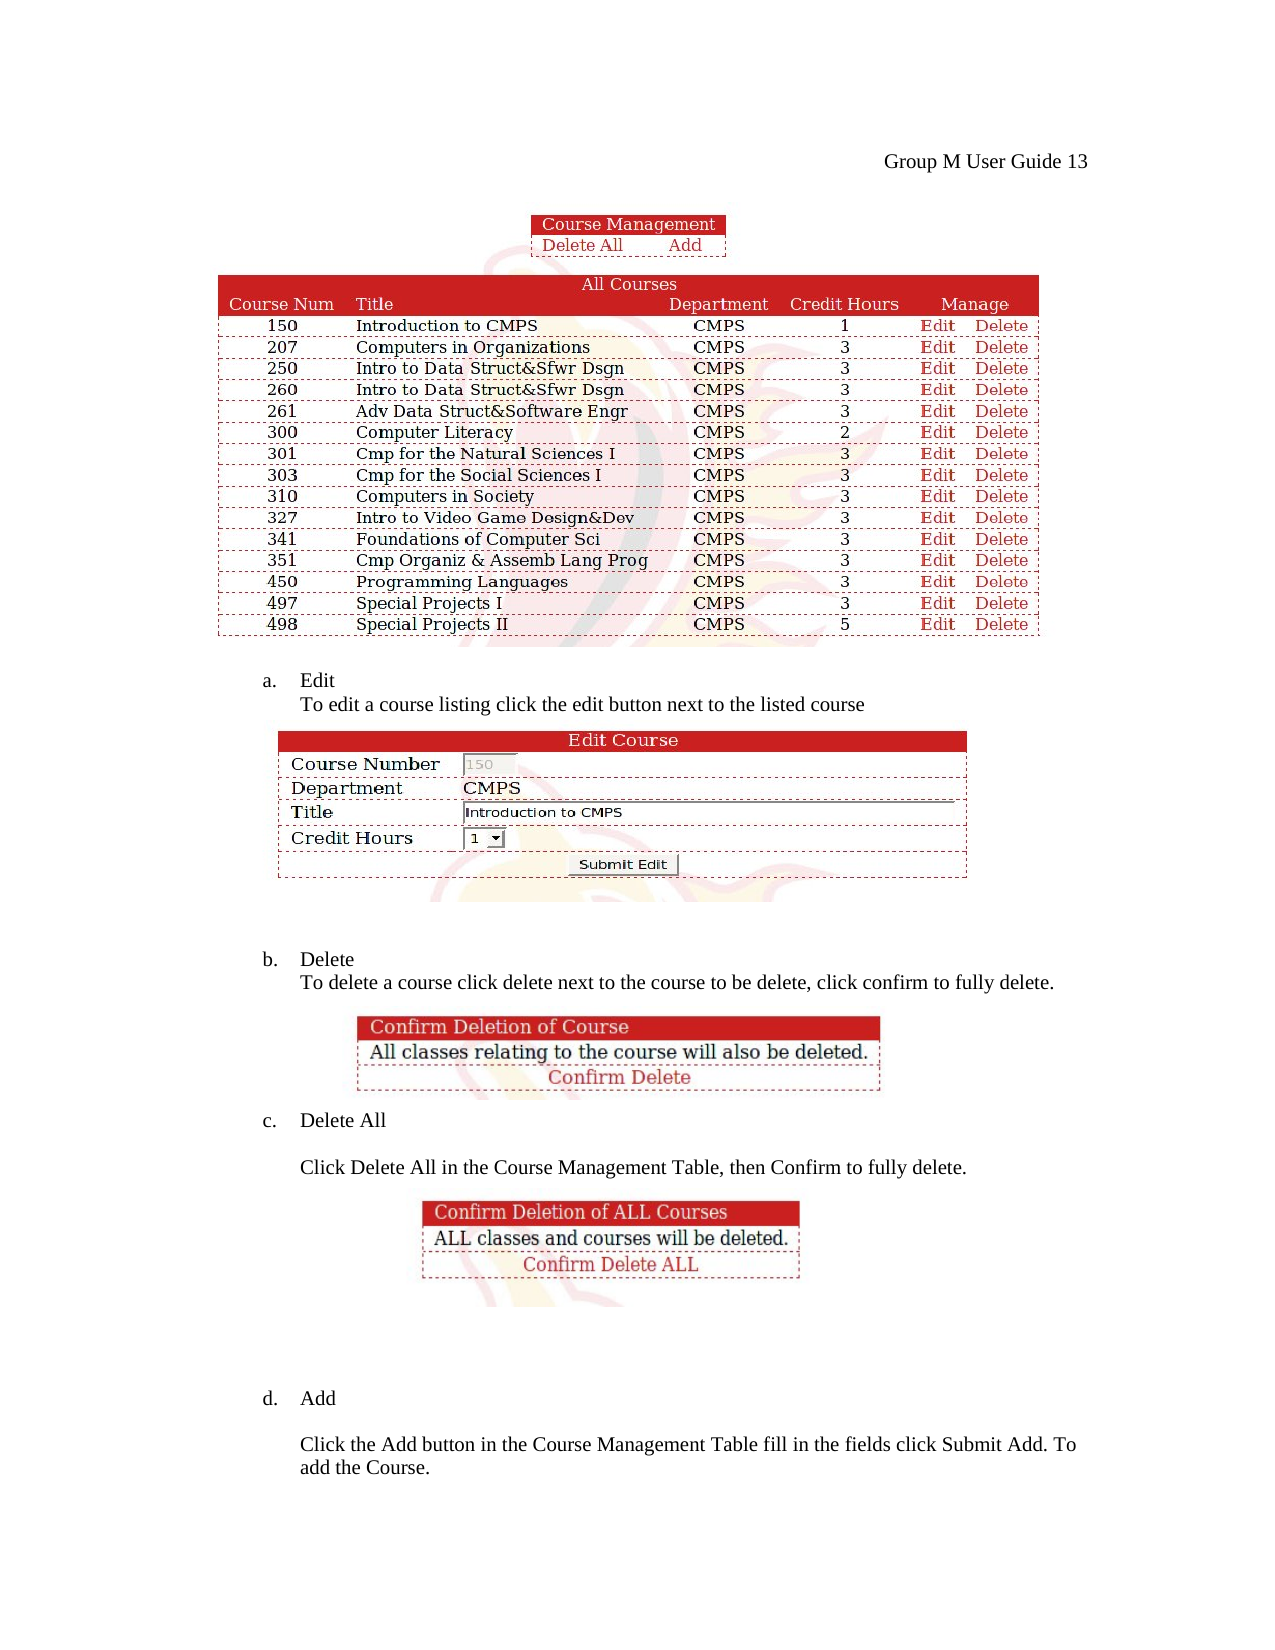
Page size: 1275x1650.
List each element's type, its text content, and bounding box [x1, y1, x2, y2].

text Click Delete All in the Course Management Table, then Confirm to fully delete. [300, 1156, 1087, 1179]
text To edit a course listing click the edit button next to the listed course [300, 692, 1087, 716]
list Add [262, 1387, 1087, 1410]
list Edit [262, 669, 1087, 692]
picture [342, 1006, 899, 1100]
picture [406, 1188, 815, 1307]
picture [262, 720, 979, 902]
picture [210, 202, 1065, 647]
list Delete All [262, 1109, 1087, 1132]
text Click the Add button in the Course Management Table fill in the fields click Submit Add. To add the Course. [300, 1433, 1087, 1479]
list Delete [262, 947, 1087, 971]
text To delete a course click delete next to the course to be delete, click confirm to fully delete. [300, 971, 1087, 994]
